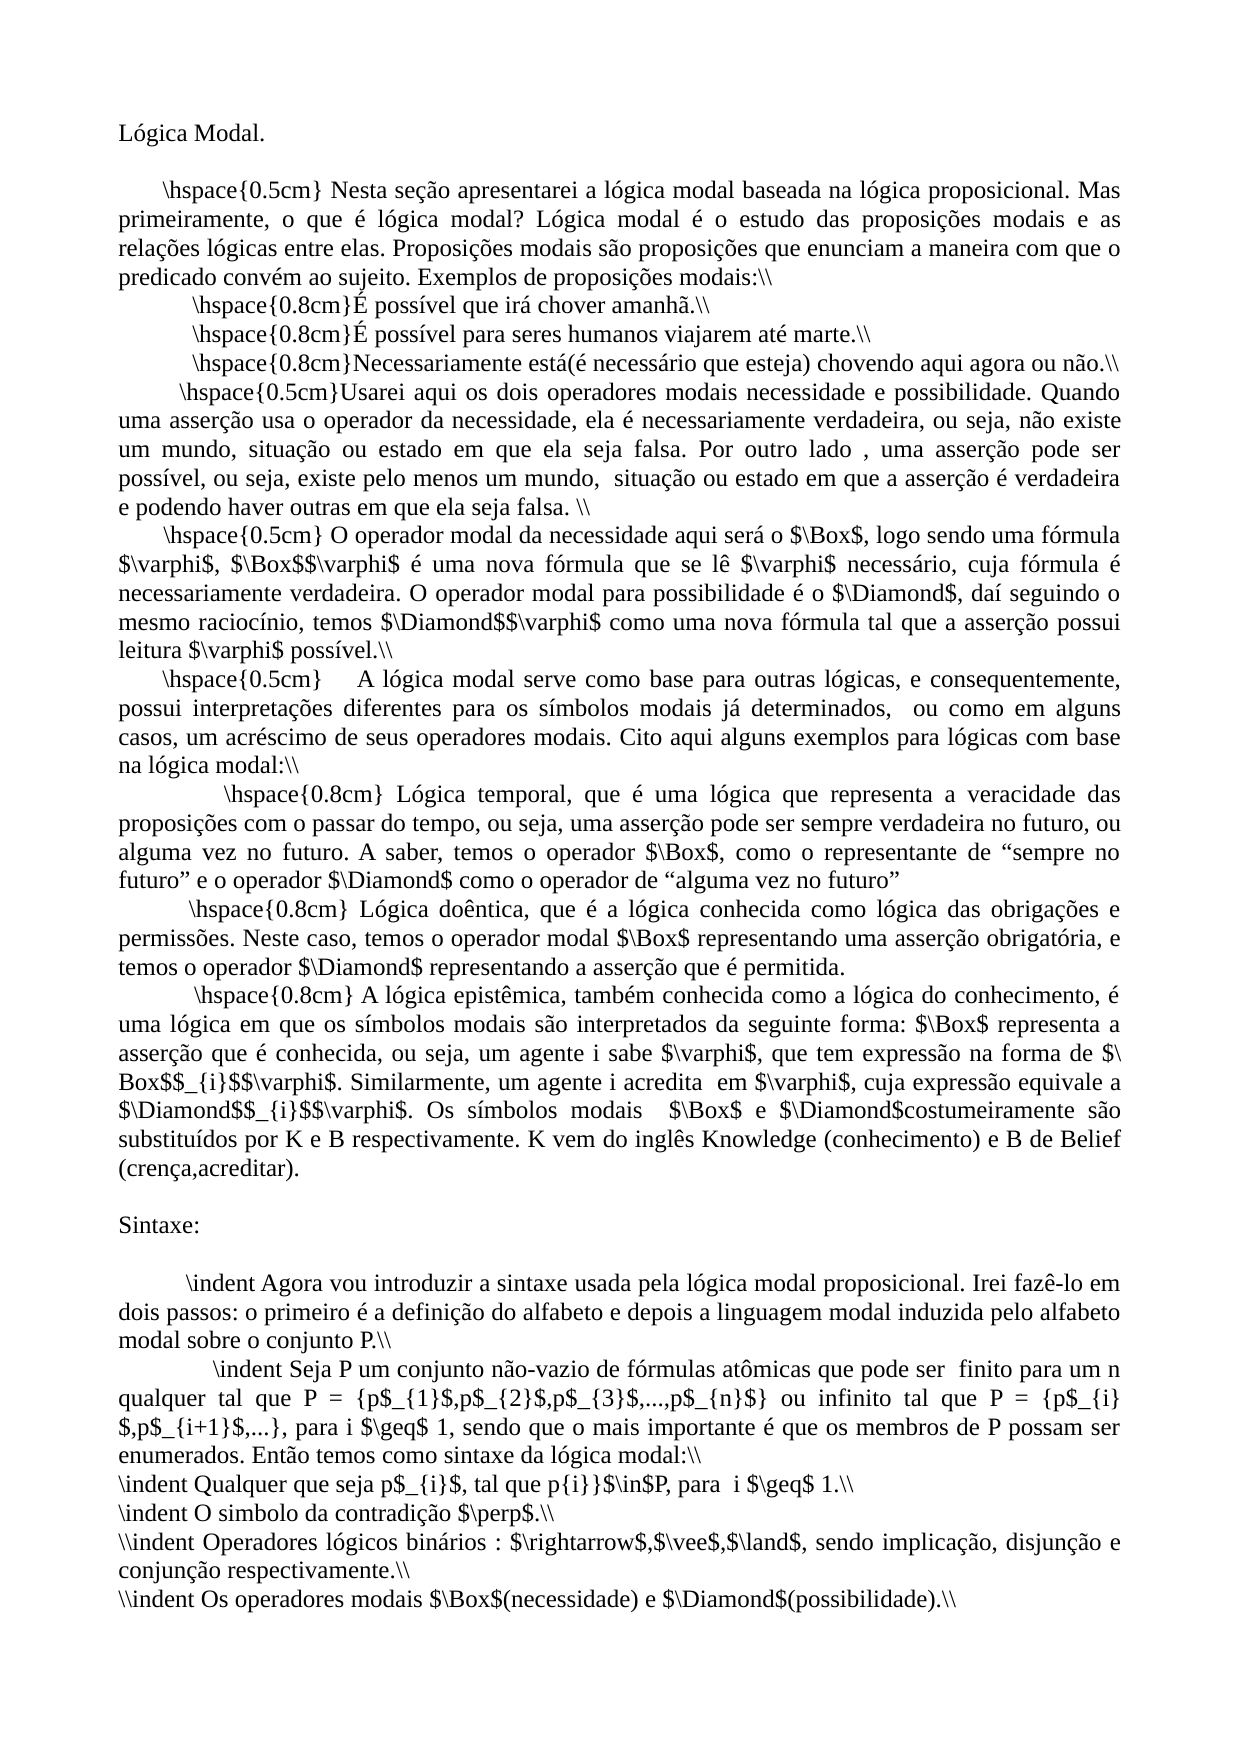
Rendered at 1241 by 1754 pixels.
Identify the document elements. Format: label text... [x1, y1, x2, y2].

text \hspace{0.8cm}Necessariamente está(é necessário que esteja) chovendo aqui agora ou não.\\ [118, 348, 1122, 377]
text \indent Agora vou introduzir a sintaxe usada pela lógica modal proposicional. Irei fazê-lo em dois passos: o primeiro é a definição do alfabeto e depois a linguagem modal induzida pelo alfabeto modal sobre o conjunto P.\\ [118, 1268, 1122, 1354]
text Sintaxe: [118, 1211, 1122, 1239]
text \indent Seja P um conjunto não-vazio de fórmulas atômicas que pode ser finito para um n qualquer tal que P = {p$_{1}$,p$_{2}$,p$_{3}$,...,p$_{n}$} ou infinito tal que P = {p$_{i}$,p$_{i+1}$,...}, para i $\geq$ 1, sendo que o mais importante é que os membros de P possam ser enumerados. Então temos como sintaxe da lógica modal:\\ [118, 1354, 1122, 1469]
text \hspace{0.5cm} O operador modal da necessidade aqui será o $\Box$, logo sendo uma fórmula $\varphi$, $\Box$$\varphi$ é uma nova fórmula que se lê $\varphi$ necessário, cuja fórmula é necessariamente verdadeira. O operador modal para possibilidade é o $\Diamond$, daí seguindo o mesmo raciocínio, temos $\Diamond$$\varphi$ como uma nova fórmula tal que a asserção possui leitura $\varphi$ possível.\\ [118, 521, 1122, 664]
text \hspace{0.8cm}É possível que irá chover amanhã.\\ [118, 291, 1122, 319]
text \\indent Operadores lógicos binários : $\rightarrow$,$\vee$,$\land$, sendo implicação, disjunção e conjunção respectivamente.\\ [118, 1527, 1122, 1584]
text Lógica Modal. [118, 118, 1122, 147]
text \hspace{0.8cm} A lógica epistêmica, também conhecida como a lógica do conhecimento, é uma lógica em que os símbolos modais são interpretados da seguinte forma: $\Box$ representa a asserção que é conhecida, ou seja, um agente i sabe $\varphi$, que tem expressão na forma de $\Box$$_{i}$$\varphi$. Similarmente, um agente i acredita em $\varphi$, cuja expressão equivale a $\Diamond$$_{i}$$\varphi$. Os símbolos modais $\Box$ e $\Diamond$costumeiramente são substituídos por K e B respectivamente. K vem do inglês Knowledge (conhecimento) e B de Belief (crença,acreditar). [118, 981, 1122, 1182]
text \hspace{0.8cm} Lógica doêntica, que é a lógica conhecida como lógica das obrigações e permissões. Neste caso, temos o operador modal $\Box$ representando uma asserção obrigatória, e temos o operador $\Diamond$ representando a asserção que é permitida. [118, 894, 1122, 981]
text \\indent Os operadores modais $\Box$(necessidade) e $\Diamond$(possibilidade).\\ [118, 1584, 1122, 1613]
text \hspace{0.8cm}É possível para seres humanos viajarem até marte.\\ [118, 319, 1122, 348]
text \hspace{0.5cm}Usarei aqui os dois operadores modais necessidade e possibilidade. Quando uma asserção usa o operador da necessidade, ela é necessariamente verdadeira, ou seja, não existe um mundo, situação ou estado em que ela seja falsa. Por outro lado , uma asserção pode ser possível, ou seja, existe pelo menos um mundo, situação ou estado em que a asserção é verdadeira e podendo haver outras em que ela seja falsa. \\ [118, 377, 1122, 521]
text \indent Qualquer que seja p$_{i}$, tal que p{i}}$\in$P, para i $\geq$ 1.\\ [118, 1469, 1122, 1498]
text \hspace{0.8cm} Lógica temporal, que é uma lógica que representa a veracidade das proposições com o passar do tempo, ou seja, uma asserção pode ser sempre verdadeira no futuro, ou alguma vez no futuro. A saber, temos o operador $\Box$, como o representante de “sempre no futuro” e o operador $\Diamond$ como o operador de “alguma vez no futuro” [118, 779, 1122, 894]
text \hspace{0.5cm} Nesta seção apresentarei a lógica modal baseada na lógica proposicional. Mas primeiramente, o que é lógica modal? Lógica modal é o estudo das proposições modais e as relações lógicas entre elas. Proposições modais são proposições que enunciam a maneira com que o predicado convém ao sujeito. Exemplos de proposições modais:\\ [118, 176, 1122, 291]
text \indent O simbolo da contradição $\perp$.\\ [118, 1498, 1122, 1527]
text \hspace{0.5cm} A lógica modal serve como base para outras lógicas, e consequentemente, possui interpretações diferentes para os símbolos modais já determinados, ou como em alguns casos, um acréscimo de seus operadores modais. Cito aqui alguns exemplos para lógicas com base na lógica modal:\\ [118, 664, 1122, 779]
